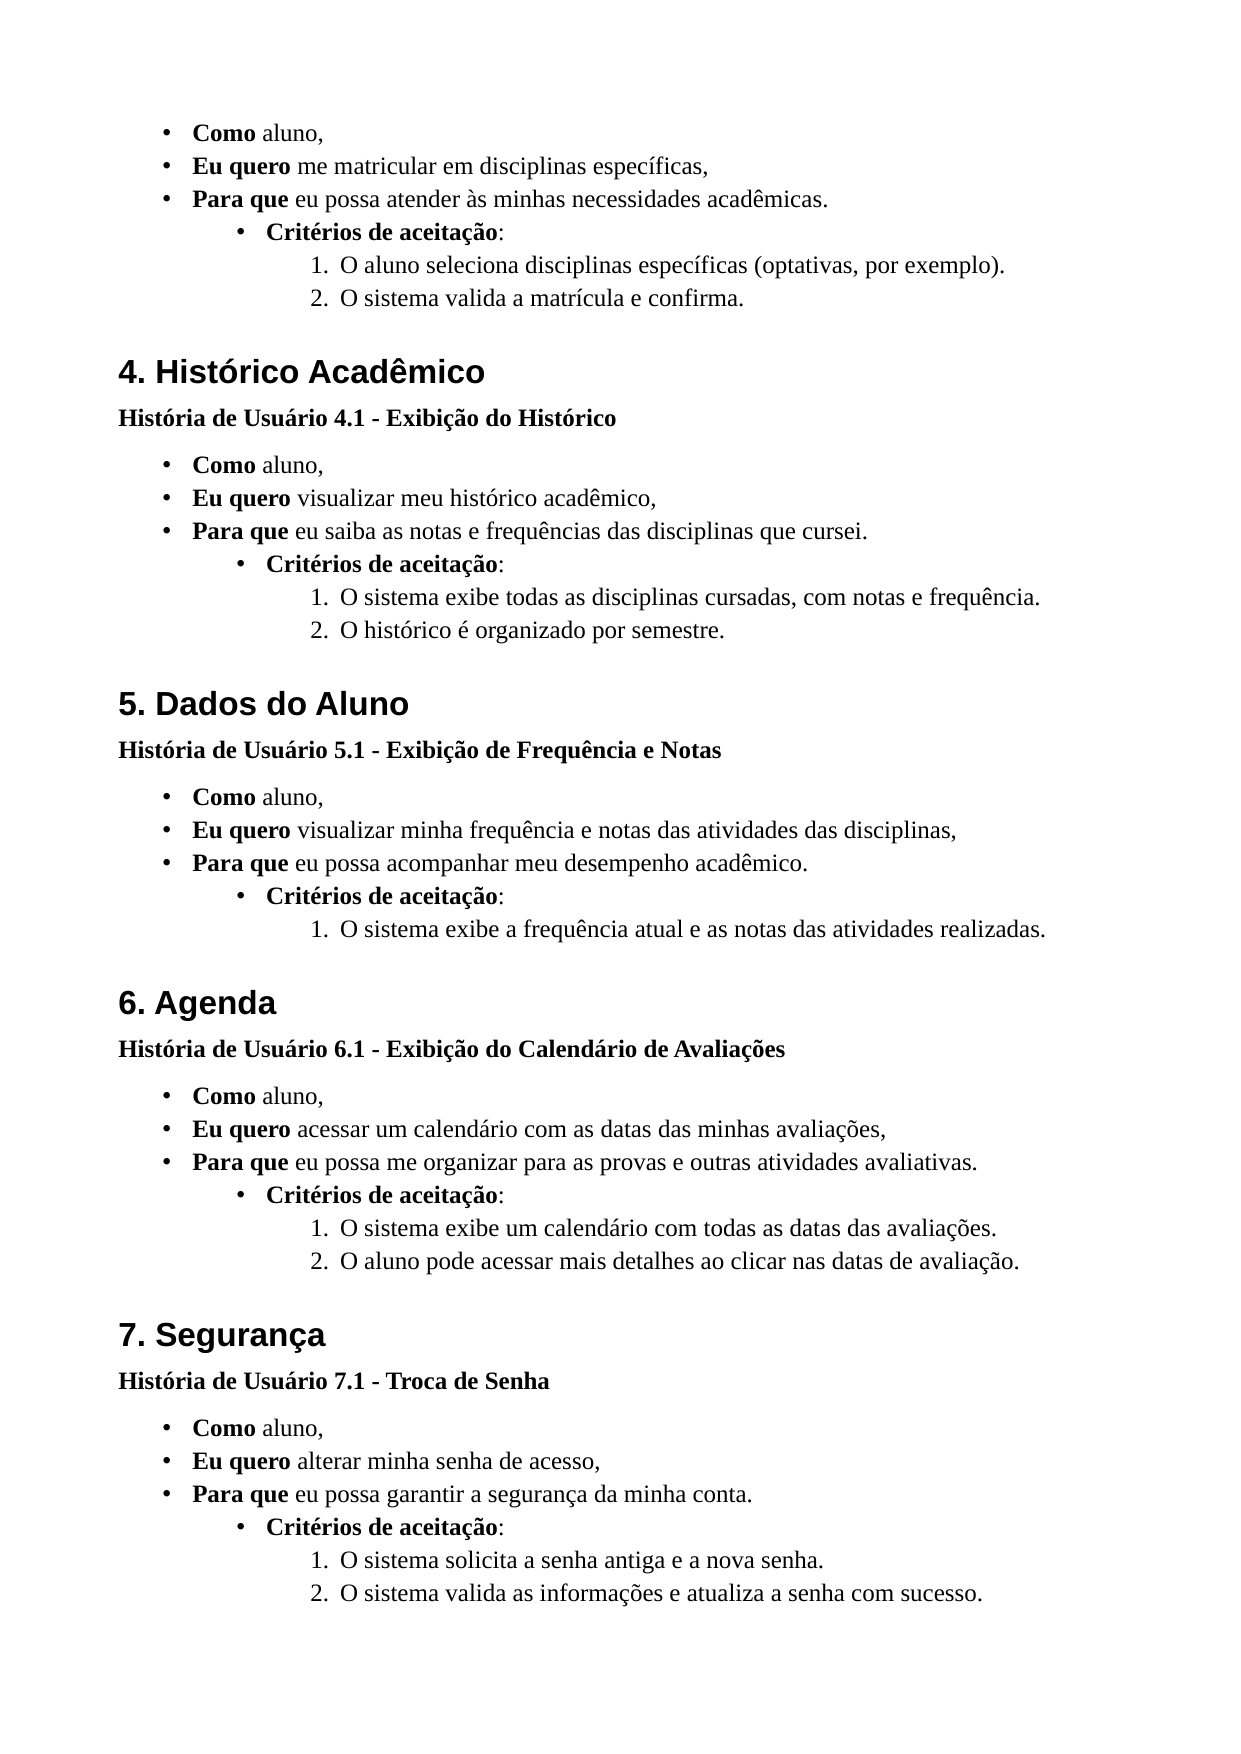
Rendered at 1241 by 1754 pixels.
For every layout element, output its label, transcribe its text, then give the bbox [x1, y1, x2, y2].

list Eu quero acessar um calendário com as datas das minhas avaliações, [162, 1114, 1122, 1143]
text História de Usuário 5.1 - Exibição de Frequência e Notas [118, 735, 1122, 763]
list O sistema valida as informações e atualiza a senha com sucesso. [310, 1578, 1122, 1607]
list Como aluno, [162, 1081, 1122, 1110]
list Para que eu possa acompanhar meu desempenho acadêmico. [162, 848, 1122, 877]
list O sistema solicita a senha antiga e a nova senha. [310, 1546, 1122, 1574]
list Eu quero visualizar minha frequência e notas das atividades das disciplinas, [162, 815, 1122, 844]
list O aluno seleciona disciplinas específicas (optativas, por exemplo). [310, 250, 1122, 279]
subtitle 4. Histórico Acadêmico [118, 352, 1122, 390]
list O aluno pode acessar mais detalhes ao clicar nas datas de avaliação. [310, 1246, 1122, 1275]
list Para que eu possa atender às minhas necessidades acadêmicas. [162, 184, 1122, 213]
list Critérios de aceitação: [236, 217, 1122, 246]
list Para que eu saiba as notas e frequências das disciplinas que cursei. [162, 516, 1122, 545]
list Como aluno, [162, 1413, 1122, 1442]
subtitle 5. Dados do Aluno [118, 684, 1122, 722]
list O histórico é organizado por semestre. [310, 615, 1122, 644]
list O sistema valida a matrícula e confirma. [310, 283, 1122, 312]
list O sistema exibe a frequência atual e as notas das atividades realizadas. [310, 914, 1122, 943]
list Critérios de aceitação: [236, 1512, 1122, 1541]
list Eu quero alterar minha senha de acesso, [162, 1446, 1122, 1475]
list Eu quero visualizar meu histórico acadêmico, [162, 483, 1122, 512]
list O sistema exibe todas as disciplinas cursadas, com notas e frequência. [310, 582, 1122, 611]
text História de Usuário 7.1 - Troca de Senha [118, 1366, 1122, 1394]
list O sistema exibe um calendário com todas as datas das avaliações. [310, 1213, 1122, 1242]
list Critérios de aceitação: [236, 549, 1122, 578]
list Critérios de aceitação: [236, 1180, 1122, 1209]
subtitle 6. Agenda [118, 983, 1122, 1021]
list Como aluno, [162, 782, 1122, 811]
text História de Usuário 4.1 - Exibição do Histórico [118, 403, 1122, 431]
list Eu quero me matricular em disciplinas específicas, [162, 151, 1122, 180]
list Para que eu possa garantir a segurança da minha conta. [162, 1479, 1122, 1508]
list Para que eu possa me organizar para as provas e outras atividades avaliativas. [162, 1147, 1122, 1176]
text História de Usuário 6.1 - Exibição do Calendário de Avaliações [118, 1034, 1122, 1062]
list Critérios de aceitação: [236, 881, 1122, 910]
subtitle 7. Segurança [118, 1315, 1122, 1353]
list Como aluno, [162, 118, 1122, 147]
list Como aluno, [162, 450, 1122, 479]
